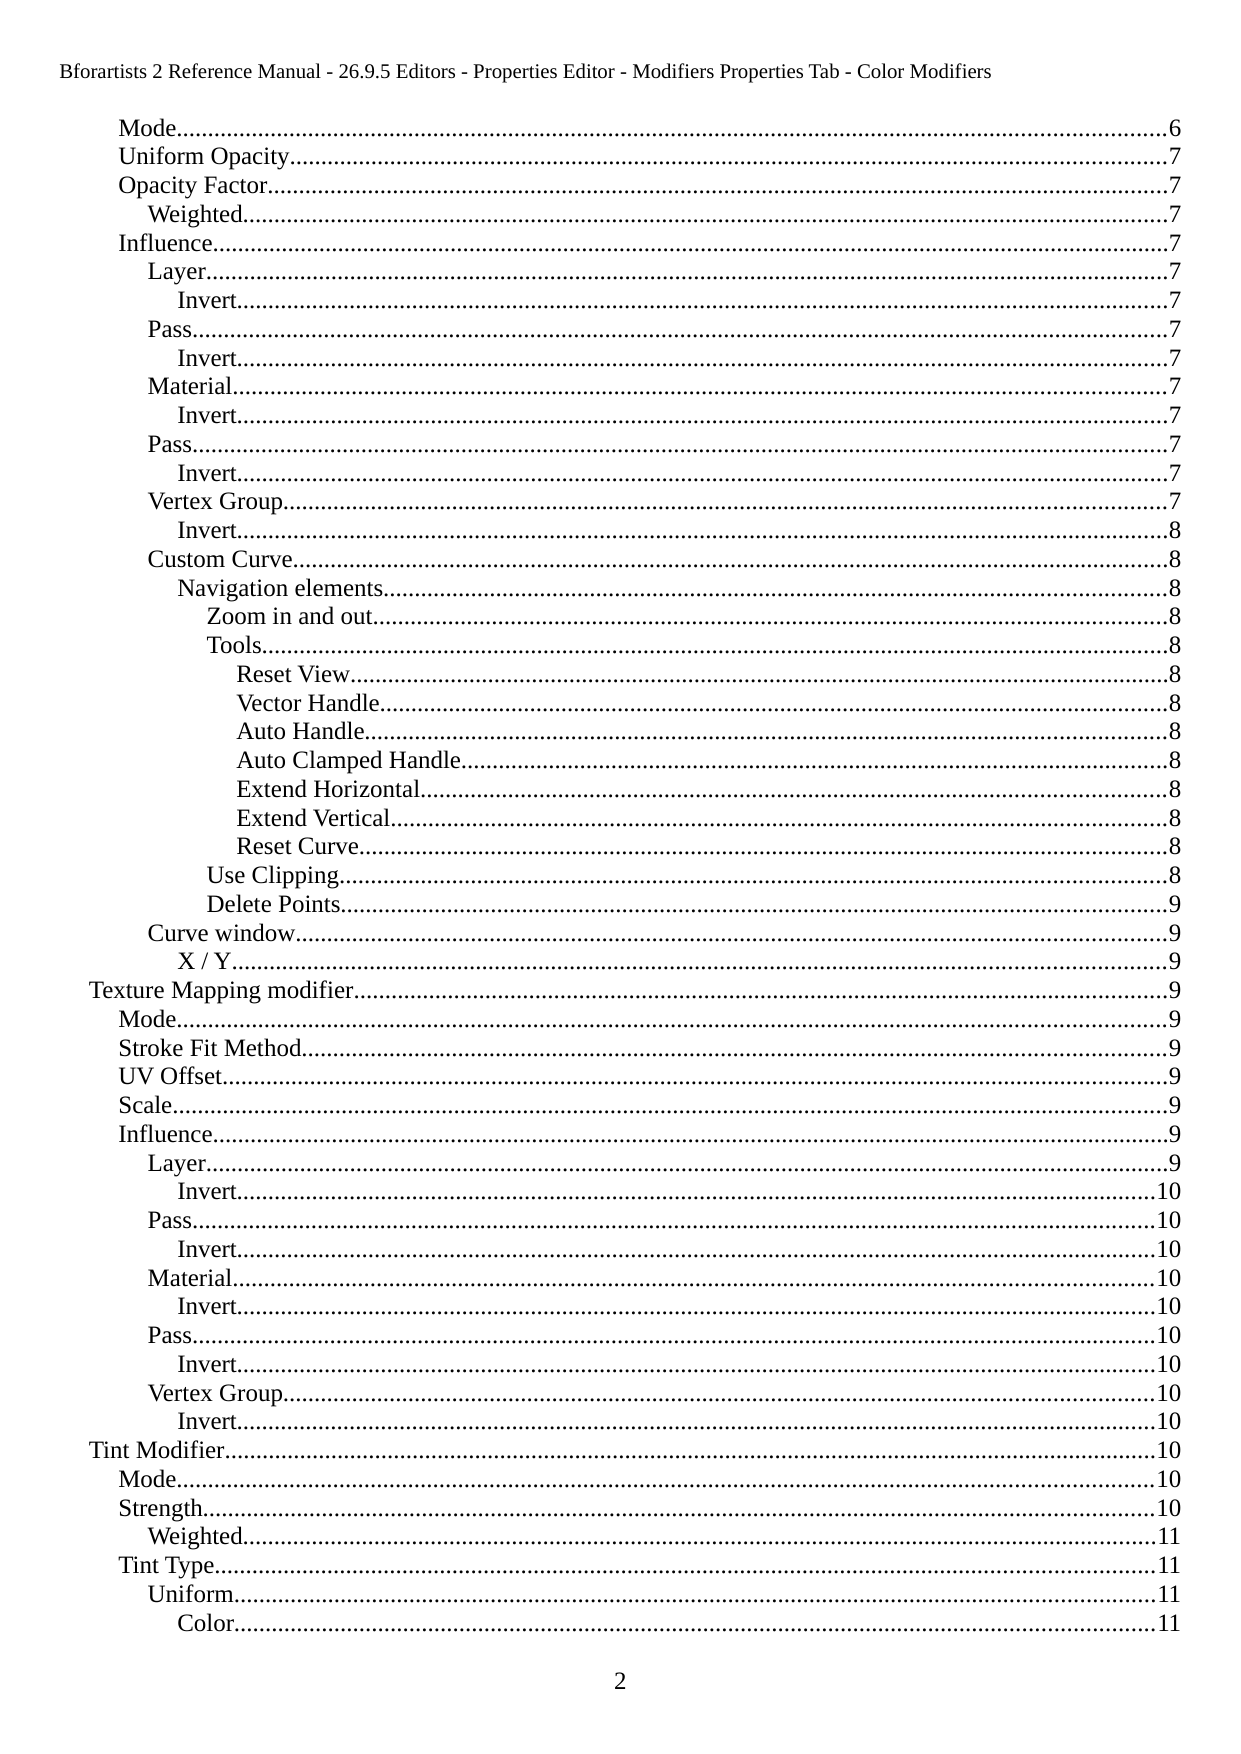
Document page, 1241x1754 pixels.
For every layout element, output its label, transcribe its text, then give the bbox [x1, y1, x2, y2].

text Stroke Fit Method 9 [118, 1033, 1181, 1061]
text Invert 7 [177, 458, 1181, 486]
text Mode 6 [118, 113, 1181, 141]
text Scale 9 [118, 1090, 1181, 1119]
text Mode 10 [118, 1464, 1181, 1493]
text Uniform Opacity 7 [118, 141, 1181, 170]
text Influence 9 [118, 1119, 1181, 1148]
text Pass 7 [147, 314, 1181, 343]
text Invert 7 [177, 400, 1181, 429]
text Invert 10 [177, 1291, 1181, 1320]
text Extend Vertical 8 [236, 803, 1181, 831]
text Invert 8 [177, 515, 1181, 544]
text Zoom in and out 8 [206, 601, 1181, 630]
text Auto Clamped Handle 8 [236, 745, 1181, 774]
text Uniform 11 [147, 1579, 1181, 1608]
text Layer 9 [147, 1148, 1181, 1176]
text Weighted 7 [147, 199, 1181, 228]
text Use Clipping 8 [206, 860, 1181, 889]
text Extend Horizontal 8 [236, 774, 1181, 803]
text Curve window 9 [147, 918, 1181, 946]
text Invert 7 [177, 343, 1181, 371]
text Strength 10 [118, 1493, 1181, 1521]
text Invert 10 [177, 1176, 1181, 1205]
text Opacity Factor 7 [118, 170, 1181, 199]
text Color 11 [177, 1608, 1181, 1636]
text Material 7 [147, 371, 1181, 400]
text Reset View 8 [236, 659, 1181, 688]
text Invert 10 [177, 1349, 1181, 1378]
text Invert 10 [177, 1234, 1181, 1263]
text Layer 7 [147, 256, 1181, 285]
text Mode 9 [118, 1004, 1181, 1033]
text Invert 7 [177, 285, 1181, 314]
text Pass 10 [147, 1205, 1181, 1234]
text Pass 10 [147, 1320, 1181, 1349]
text Vertex Group 10 [147, 1378, 1181, 1406]
text Weighted 11 [147, 1521, 1181, 1550]
text Tint Type 11 [118, 1550, 1181, 1579]
text Auto Handle 8 [236, 716, 1181, 745]
text Custom Curve 8 [147, 544, 1181, 573]
text Tint Modifier 10 [88, 1435, 1181, 1464]
text Reset Curve 8 [236, 831, 1181, 860]
text Pass 7 [147, 429, 1181, 458]
text Vector Handle 8 [236, 688, 1181, 716]
text X / Y 9 [177, 946, 1181, 975]
text Tools 8 [206, 630, 1181, 659]
text Material 10 [147, 1263, 1181, 1291]
text Navigation elements 8 [177, 573, 1181, 601]
text Invert 10 [177, 1406, 1181, 1435]
text Vertex Group 7 [147, 486, 1181, 515]
text Texture Mapping modifier 9 [88, 975, 1181, 1004]
text Influence 7 [118, 228, 1181, 256]
text Delete Points 9 [206, 889, 1181, 918]
text UV Offset 9 [118, 1061, 1181, 1090]
